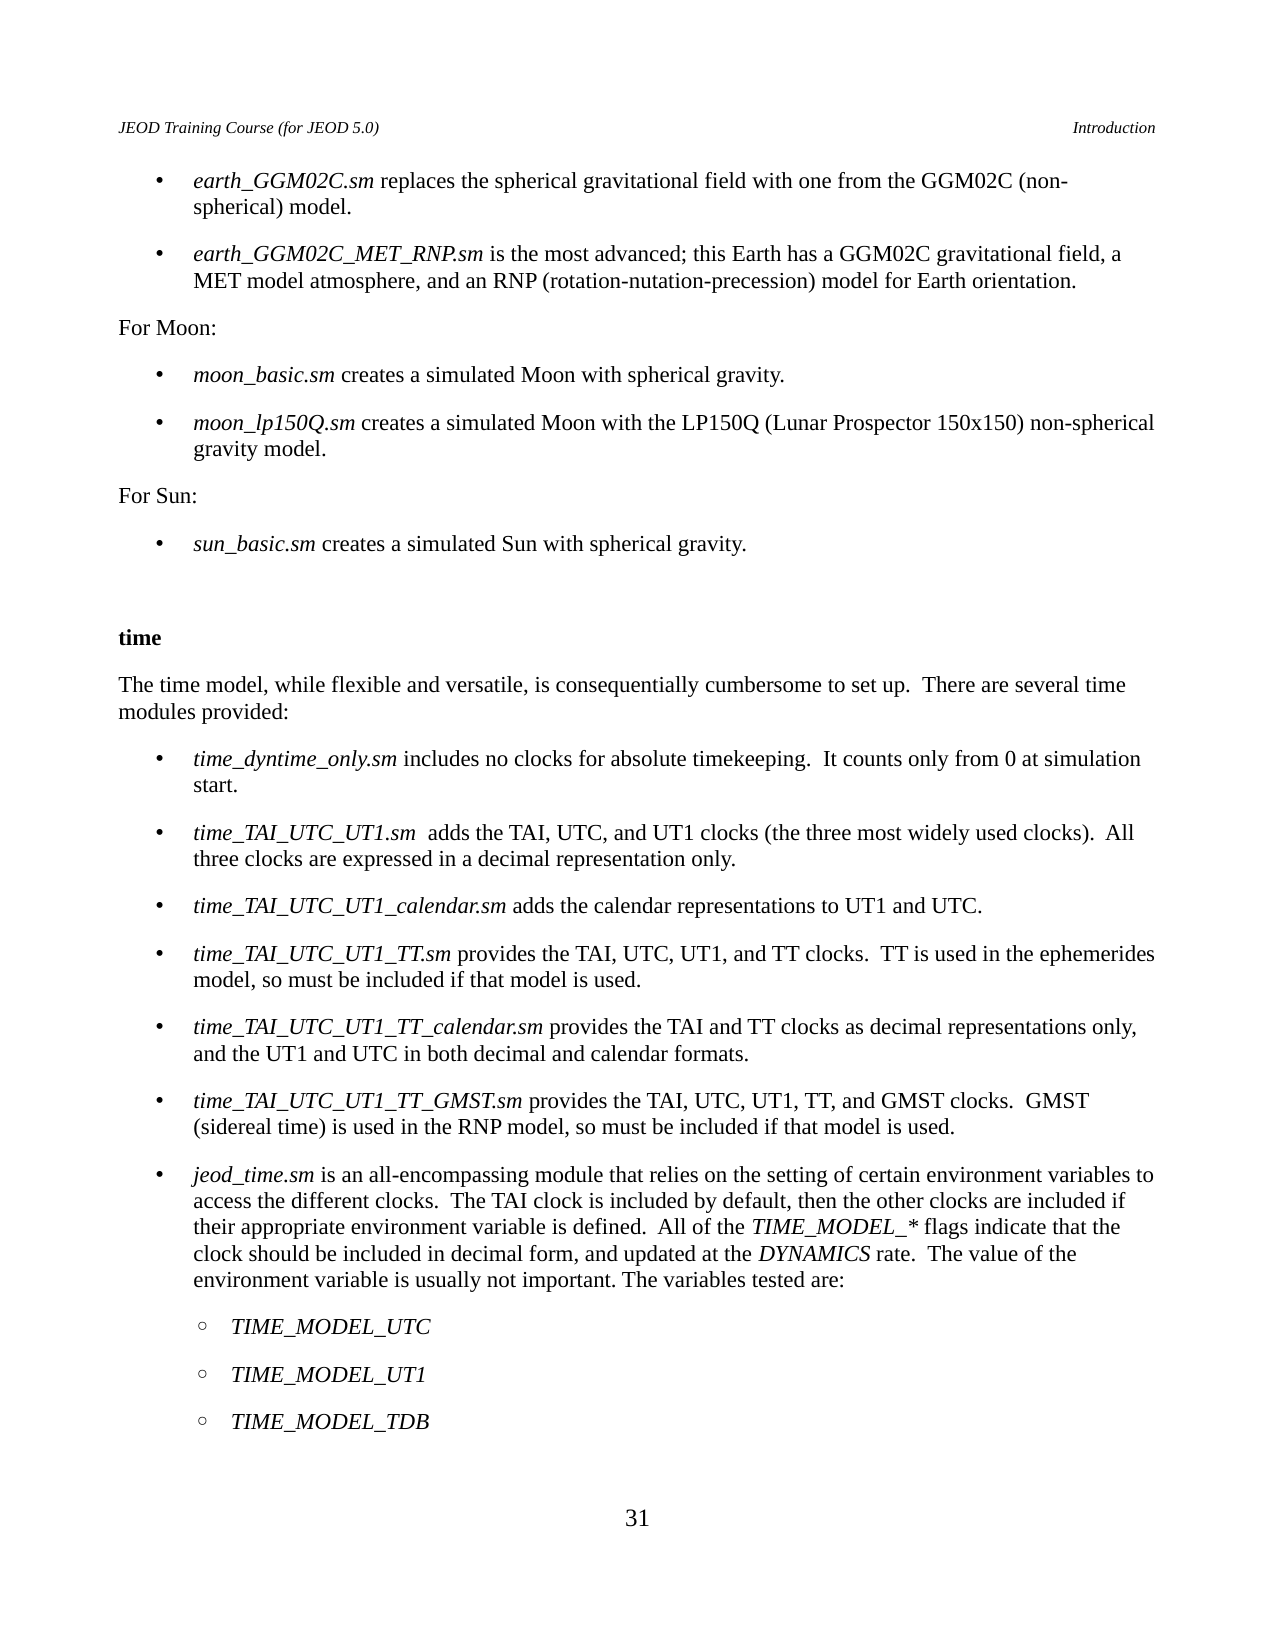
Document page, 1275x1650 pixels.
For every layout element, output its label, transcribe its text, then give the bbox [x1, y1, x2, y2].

list time_TAI_UTC_UT1_TT.sm provides the TAI, UTC, UT1, and TT clocks. TT is used in the ephemerides model, so must be included if that model is used. [156, 940, 1157, 992]
text For Moon: [118, 314, 1157, 340]
list moon_lp150Q.sm creates a simulated Moon with the LP150Q (Lunar Prospector 150x150) non-spherical gravity model. [156, 409, 1157, 461]
list TIME_MODEL_UT1 [193, 1361, 1157, 1387]
list time_dyntime_only.sm includes no clocks for absolute timekeeping. It counts only from 0 at simulation start. [156, 745, 1157, 798]
list time_TAI_UTC_UT1_TT_calendar.sm provides the TAI and TT clocks as decimal representations only, and the UT1 and UTC in both decimal and calendar formats. [156, 1013, 1157, 1066]
text The time model, while flexible and versatile, is consequentially cumbersome to set up. There are several time modules provided: [118, 671, 1157, 724]
list earth_GGM02C_MET_RNP.sm is the most advanced; this Earth has a GGM02C gravitational field, a MET model atmosphere, and an RNP (rotation-nutation-precession) model for Earth orientation. [156, 240, 1157, 293]
list TIME_MODEL_TDB [193, 1408, 1157, 1434]
text time [118, 624, 1157, 651]
list TIME_MODEL_UTC [193, 1313, 1157, 1340]
list time_TAI_UTC_UT1.sm adds the TAI, UTC, and UT1 clocks (the three most widely used clocks). All three clocks are expressed in a decimal representation only. [156, 819, 1157, 871]
list earth_GGM02C.sm replaces the spherical gravitational field with one from the GGM02C (non-spherical) model. [156, 167, 1157, 219]
list time_TAI_UTC_UT1_calendar.sm adds the calendar representations to UT1 and UTC. [156, 892, 1157, 919]
list jeod_time.sm is an all-encompassing module that relies on the setting of certain environment variables to access the different clocks. The TAI clock is included by default, then the other clocks are included if their appropriate environment variable is defined. All of the TIME_MODEL_* flags indicate that the clock should be included in decimal form, and updated at the DYNAMICS rate. The value of the environment variable is usually not important. The variables tested are: [156, 1161, 1157, 1292]
list time_TAI_UTC_UT1_TT_GMST.sm provides the TAI, UTC, UT1, TT, and GMST clocks. GMST (sidereal time) is used in the RNP model, so must be included if that model is used. [156, 1087, 1157, 1140]
text For Sun: [118, 482, 1157, 509]
list moon_basic.sm creates a simulated Moon with spherical gravity. [156, 361, 1157, 388]
list sun_basic.sm creates a simulated Sun with spherical gravity. [156, 529, 1157, 556]
